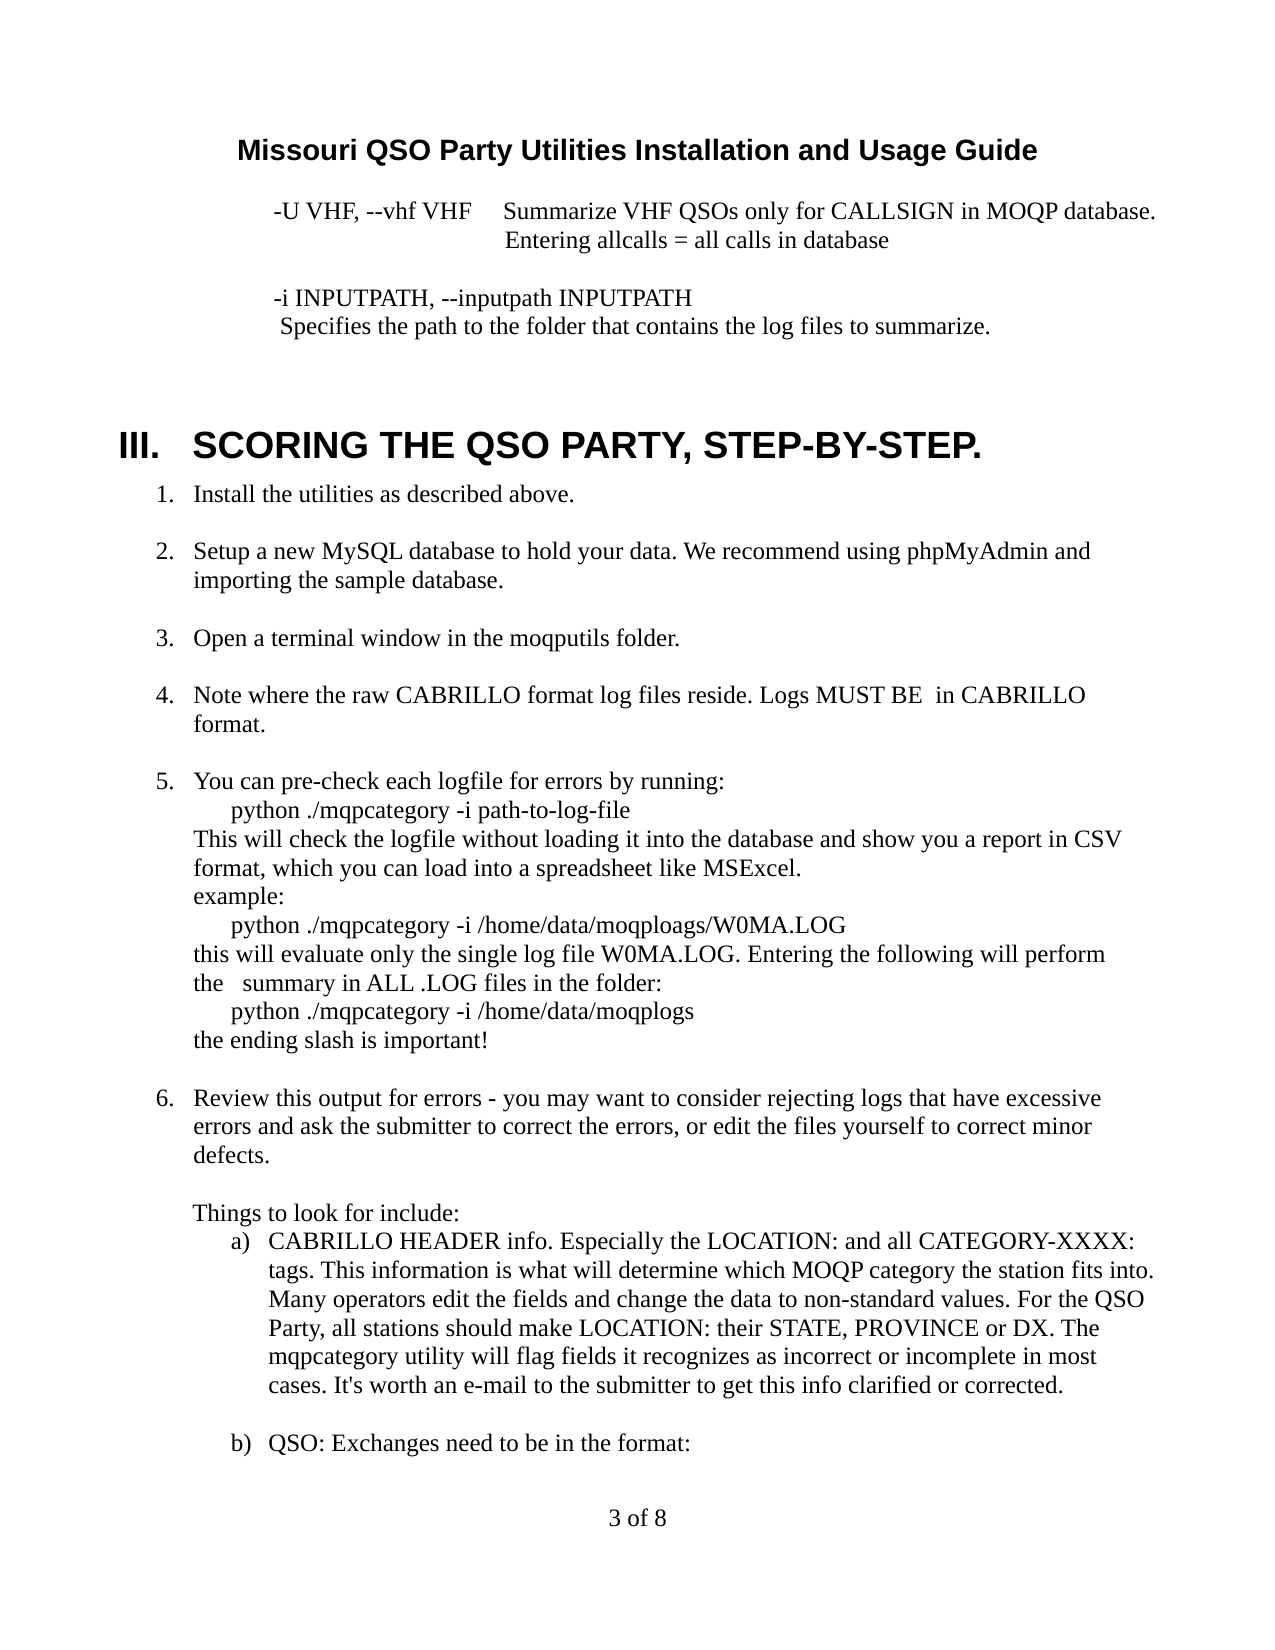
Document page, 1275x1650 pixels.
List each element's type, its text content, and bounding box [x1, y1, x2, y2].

subtitle SCORING THE QSO PARTY, STEP-BY-STEP. [118, 423, 1157, 466]
text Things to look for include: [192, 1198, 1157, 1226]
text this will evaluate only the single log file W0MA.LOG. Entering the following will perform the summary in ALL .LOG files in the folder: [118, 939, 1157, 996]
list CABRILLO HEADER info. Especially the LOCATION: and all CATEGORY-XXXX: tags. This information is what will determine which MOQP category the station fits into. Many operators edit the fields and change the data to non-standard values. For the QSO Party, all stations should make LOCATION: their STATE, PROVINCE or DX. The mqpcategory utility will flag fields it recognizes as incorrect or incomplete in most cases. It's worth an e-mail to the submitter to get this info clarified or corrected. [231, 1226, 1157, 1399]
text -U VHF, --vhf VHF Summarize VHF QSOs only for CALLSIGN in MOQP database. [192, 196, 1157, 225]
text Entering allcalls = all calls in database [192, 225, 1157, 254]
list Setup a new MySQL database to hold your data. We recommend using phpMyAdmin and importing the sample database. [156, 536, 1157, 594]
text the ending slash is important! [118, 1025, 1157, 1054]
text python ./mqpcategory -i /home/data/moqplogs [118, 996, 1157, 1025]
list QSO: Exchanges need to be in the format: [231, 1428, 1157, 1456]
list You can pre-check each logfile for errors by running: [156, 766, 1157, 795]
list This will check the logfile without loading it into the database and show you a report in CSV format, which you can load into a spreadsheet like MSExcel. [156, 824, 1157, 881]
list example: [156, 881, 1157, 910]
text Specifies the path to the folder that contains the log files to summarize. [192, 311, 1157, 340]
text -i INPUTPATH, --inputpath INPUTPATH [192, 283, 1157, 311]
list Open a terminal window in the moqputils folder. [156, 623, 1157, 651]
list Note where the raw CABRILLO format log files reside. Logs MUST BE in CABRILLO format. [156, 680, 1157, 738]
list Install the utilities as described above. [156, 479, 1157, 508]
text python ./mqpcategory -i /home/data/moqploags/W0MA.LOG [118, 910, 1157, 939]
list python ./mqpcategory -i path-to-log-file [156, 795, 1157, 824]
list Review this output for errors - you may want to consider rejecting logs that have excessive errors and ask the submitter to correct the errors, or edit the files yourself to correct minor defects. [156, 1083, 1157, 1169]
